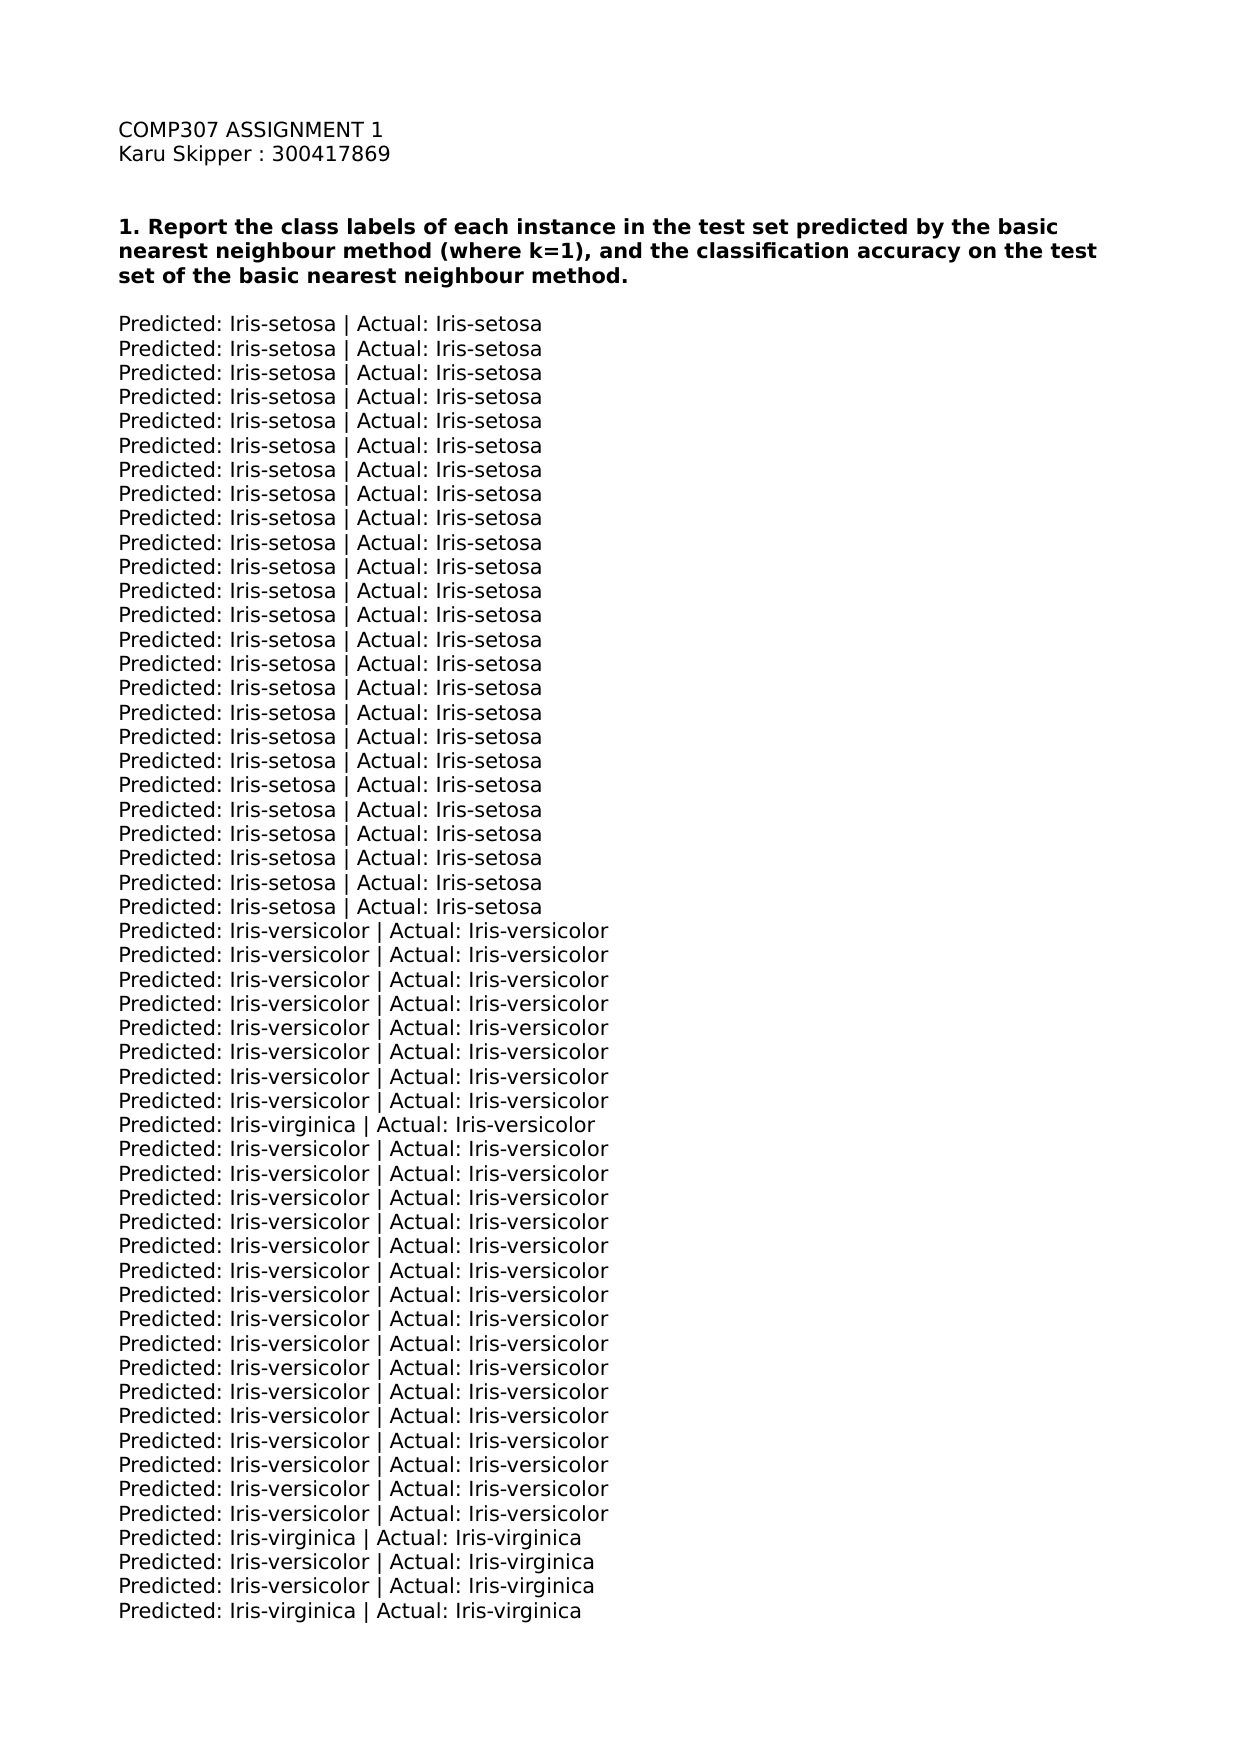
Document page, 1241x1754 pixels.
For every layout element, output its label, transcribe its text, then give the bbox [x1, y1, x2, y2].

text Predicted: Iris-versicolor | Actual: Iris-versicolor [118, 1040, 1122, 1065]
text Predicted: Iris-versicolor | Actual: Iris-versicolor [118, 1307, 1122, 1332]
text Predicted: Iris-setosa | Actual: Iris-setosa [118, 337, 1122, 361]
text Predicted: Iris-setosa | Actual: Iris-setosa [118, 773, 1122, 798]
text Predicted: Iris-versicolor | Actual: Iris-versicolor [118, 1283, 1122, 1307]
text 1. Report the class labels of each instance in the test set predicted by the basic nearest neighbour method (where k=1), and the classification accuracy on the test set of the basic nearest neighbour method. [118, 215, 1122, 288]
text Predicted: Iris-versicolor | Actual: Iris-versicolor [118, 1404, 1122, 1429]
text Predicted: Iris-setosa | Actual: Iris-setosa [118, 725, 1122, 749]
text Predicted: Iris-setosa | Actual: Iris-setosa [118, 846, 1122, 871]
text Predicted: Iris-setosa | Actual: Iris-setosa [118, 482, 1122, 506]
text Predicted: Iris-setosa | Actual: Iris-setosa [118, 531, 1122, 555]
text Predicted: Iris-setosa | Actual: Iris-setosa [118, 434, 1122, 458]
text Predicted: Iris-setosa | Actual: Iris-setosa [118, 579, 1122, 603]
text Predicted: Iris-versicolor | Actual: Iris-versicolor [118, 1137, 1122, 1162]
text Predicted: Iris-setosa | Actual: Iris-setosa [118, 409, 1122, 434]
text Predicted: Iris-versicolor | Actual: Iris-versicolor [118, 1332, 1122, 1356]
text Predicted: Iris-virginica | Actual: Iris-virginica [118, 1526, 1122, 1550]
text Predicted: Iris-versicolor | Actual: Iris-versicolor [118, 992, 1122, 1016]
text Predicted: Iris-setosa | Actual: Iris-setosa [118, 871, 1122, 895]
text Predicted: Iris-setosa | Actual: Iris-setosa [118, 798, 1122, 822]
text Predicted: Iris-versicolor | Actual: Iris-versicolor [118, 1065, 1122, 1089]
text Predicted: Iris-versicolor | Actual: Iris-versicolor [118, 1453, 1122, 1477]
text Predicted: Iris-setosa | Actual: Iris-setosa [118, 458, 1122, 482]
text Predicted: Iris-virginica | Actual: Iris-versicolor [118, 1113, 1122, 1137]
text Predicted: Iris-versicolor | Actual: Iris-virginica [118, 1550, 1122, 1574]
text Predicted: Iris-versicolor | Actual: Iris-versicolor [118, 1259, 1122, 1283]
text Predicted: Iris-setosa | Actual: Iris-setosa [118, 506, 1122, 531]
text Predicted: Iris-versicolor | Actual: Iris-versicolor [118, 943, 1122, 968]
text Predicted: Iris-setosa | Actual: Iris-setosa [118, 312, 1122, 337]
text Predicted: Iris-setosa | Actual: Iris-setosa [118, 676, 1122, 701]
text Predicted: Iris-versicolor | Actual: Iris-versicolor [118, 1016, 1122, 1040]
text Predicted: Iris-setosa | Actual: Iris-setosa [118, 603, 1122, 628]
text Predicted: Iris-versicolor | Actual: Iris-virginica [118, 1574, 1122, 1599]
text Predicted: Iris-versicolor | Actual: Iris-versicolor [118, 1186, 1122, 1210]
text Predicted: Iris-versicolor | Actual: Iris-versicolor [118, 1502, 1122, 1526]
text Predicted: Iris-versicolor | Actual: Iris-versicolor [118, 1429, 1122, 1453]
text Predicted: Iris-versicolor | Actual: Iris-versicolor [118, 1380, 1122, 1404]
text Predicted: Iris-versicolor | Actual: Iris-versicolor [118, 1356, 1122, 1380]
text Predicted: Iris-setosa | Actual: Iris-setosa [118, 895, 1122, 919]
text Predicted: Iris-versicolor | Actual: Iris-versicolor [118, 1234, 1122, 1259]
text COMP307 ASSIGNMENT 1 [118, 118, 1122, 142]
text Predicted: Iris-versicolor | Actual: Iris-versicolor [118, 1089, 1122, 1113]
text Predicted: Iris-setosa | Actual: Iris-setosa [118, 361, 1122, 385]
text Predicted: Iris-setosa | Actual: Iris-setosa [118, 555, 1122, 579]
text Predicted: Iris-setosa | Actual: Iris-setosa [118, 385, 1122, 409]
text Predicted: Iris-versicolor | Actual: Iris-versicolor [118, 919, 1122, 943]
text Predicted: Iris-setosa | Actual: Iris-setosa [118, 749, 1122, 773]
text Predicted: Iris-virginica | Actual: Iris-virginica [118, 1599, 1122, 1623]
text Predicted: Iris-versicolor | Actual: Iris-versicolor [118, 1162, 1122, 1186]
text Karu Skipper : 300417869 [118, 142, 1122, 167]
text Predicted: Iris-versicolor | Actual: Iris-versicolor [118, 1210, 1122, 1234]
text Predicted: Iris-setosa | Actual: Iris-setosa [118, 822, 1122, 846]
text Predicted: Iris-setosa | Actual: Iris-setosa [118, 701, 1122, 725]
text Predicted: Iris-versicolor | Actual: Iris-versicolor [118, 968, 1122, 992]
text Predicted: Iris-setosa | Actual: Iris-setosa [118, 628, 1122, 652]
text Predicted: Iris-versicolor | Actual: Iris-versicolor [118, 1477, 1122, 1502]
text Predicted: Iris-setosa | Actual: Iris-setosa [118, 652, 1122, 676]
